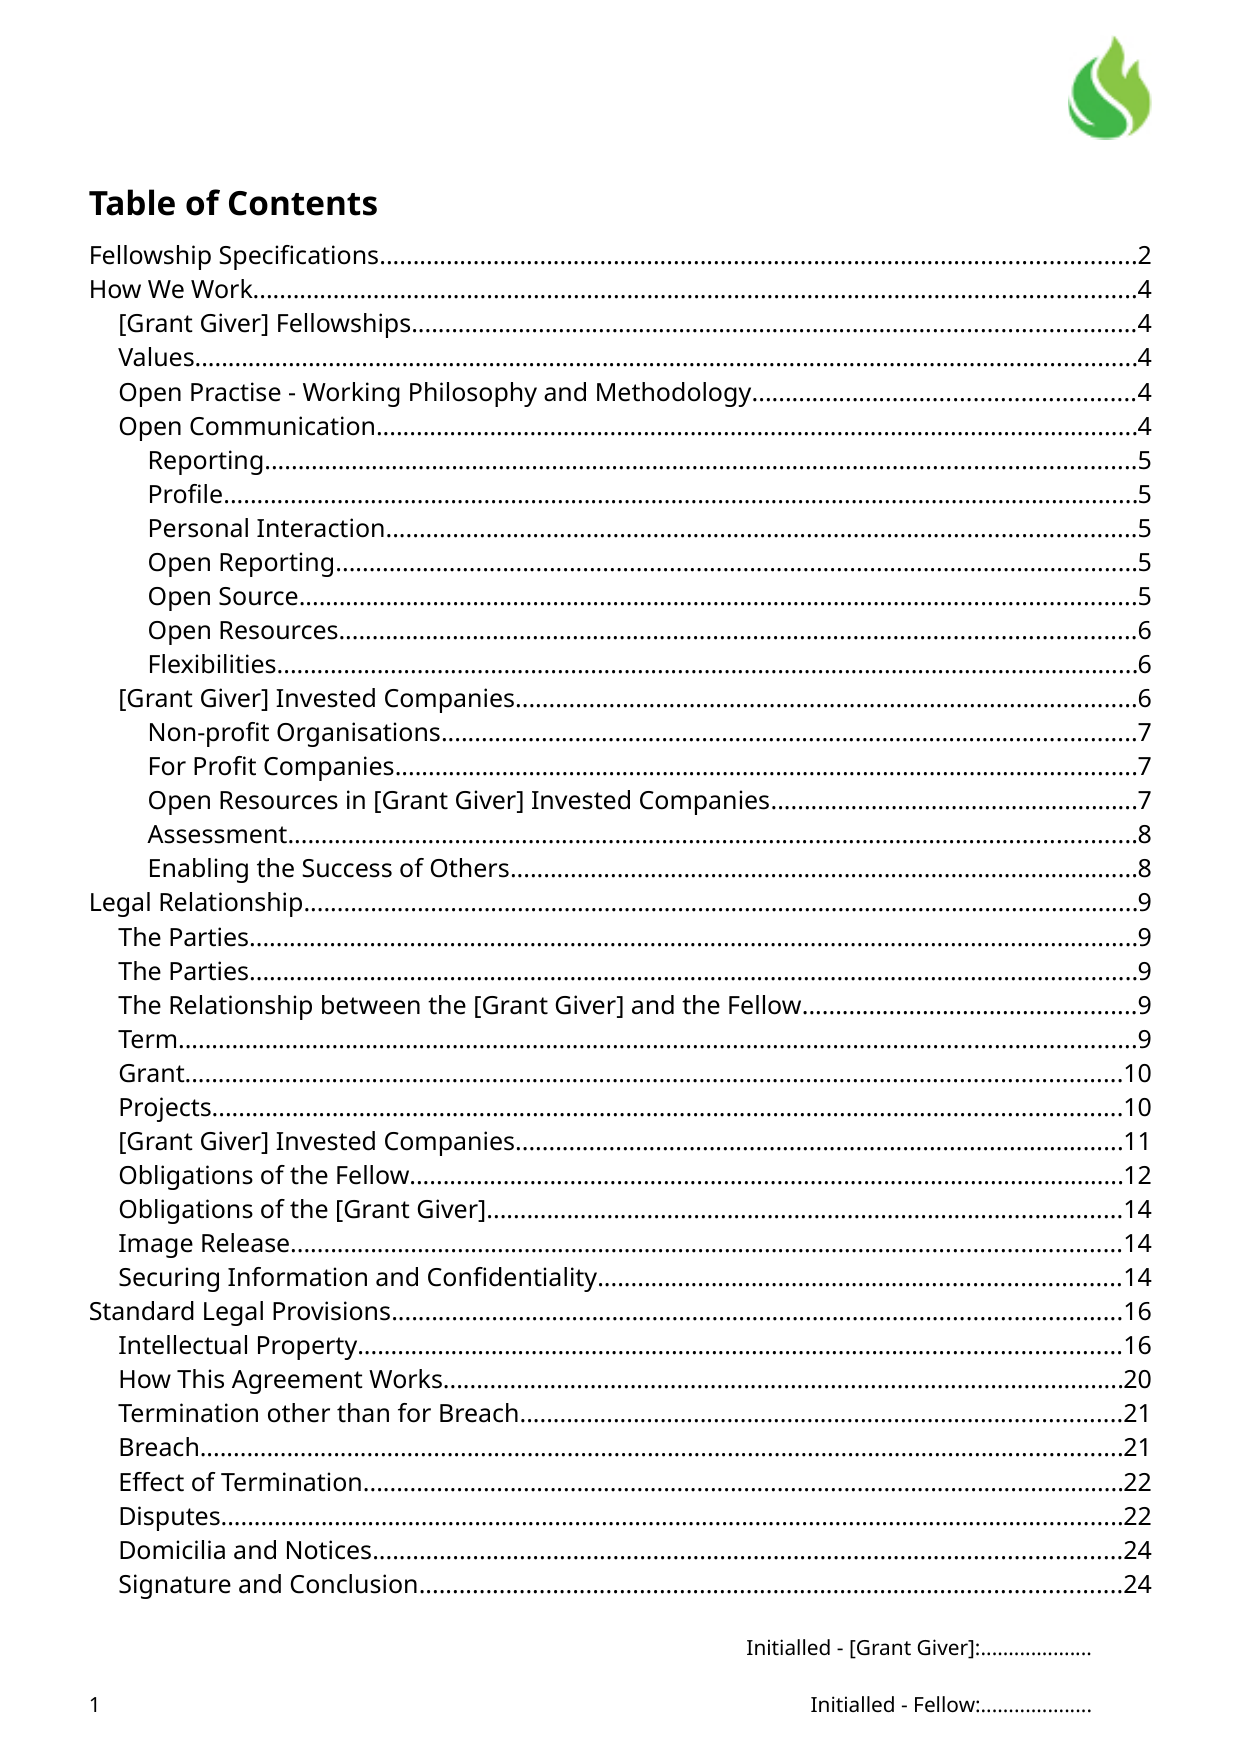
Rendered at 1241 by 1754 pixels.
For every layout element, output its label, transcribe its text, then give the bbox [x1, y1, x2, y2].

text Open Resources 6 [147, 613, 1152, 647]
text Profile 5 [147, 476, 1152, 510]
text Personal Interaction 5 [147, 510, 1152, 544]
text Domicilia and Notices 24 [118, 1532, 1152, 1566]
text Standard Legal Provisions 16 [88, 1294, 1152, 1328]
text How We Work 4 [88, 272, 1152, 306]
text Term 9 [118, 1021, 1152, 1055]
text Non-profit Organisations 7 [147, 715, 1152, 749]
text Obligations of the Fellow 12 [118, 1158, 1152, 1192]
text Securing Information and Confidentiality 14 [118, 1260, 1152, 1294]
subtitle Table of Contents [88, 180, 1152, 225]
text Open Communication 4 [118, 408, 1152, 442]
text [Grant Giver] Invested Companies 6 [118, 681, 1152, 715]
text Effect of Termination 22 [118, 1464, 1152, 1498]
text How This Agreement Works 20 [118, 1362, 1152, 1396]
text Grant 10 [118, 1055, 1152, 1089]
text Open Resources in [Grant Giver] Invested Companies 7 [147, 783, 1152, 817]
text The Parties 9 [118, 953, 1152, 987]
text Breach 21 [118, 1430, 1152, 1464]
text Legal Relationship 9 [88, 885, 1152, 919]
text Signature and Conclusion 24 [118, 1566, 1152, 1600]
text The Relationship between the [Grant Giver] and the Fellow 9 [118, 987, 1152, 1021]
text Reporting 5 [147, 442, 1152, 476]
text Image Release 14 [118, 1226, 1152, 1260]
text [Grant Giver] Invested Companies 11 [118, 1123, 1152, 1158]
text Open Practise - Working Philosophy and Methodology 4 [118, 374, 1152, 408]
text Assessment 8 [147, 817, 1152, 851]
text Termination other than for Breach 21 [118, 1396, 1152, 1430]
text Enabling the Success of Others 8 [147, 851, 1152, 885]
text Obligations of the [Grant Giver] 14 [118, 1192, 1152, 1226]
text Open Source 5 [147, 578, 1152, 613]
text The Parties 9 [118, 919, 1152, 953]
text Flexibilities 6 [147, 647, 1152, 681]
text Values 4 [118, 340, 1152, 374]
text For Profit Companies 7 [147, 749, 1152, 783]
text Intellectual Property 16 [118, 1328, 1152, 1362]
picture [1089, 35, 1152, 114]
text Disputes 22 [118, 1498, 1152, 1532]
text [Grant Giver] Fellowships 4 [118, 306, 1152, 340]
text Fellowship Specifications 2 [88, 238, 1152, 272]
text Projects 10 [118, 1089, 1152, 1123]
text Open Reporting 5 [147, 544, 1152, 578]
